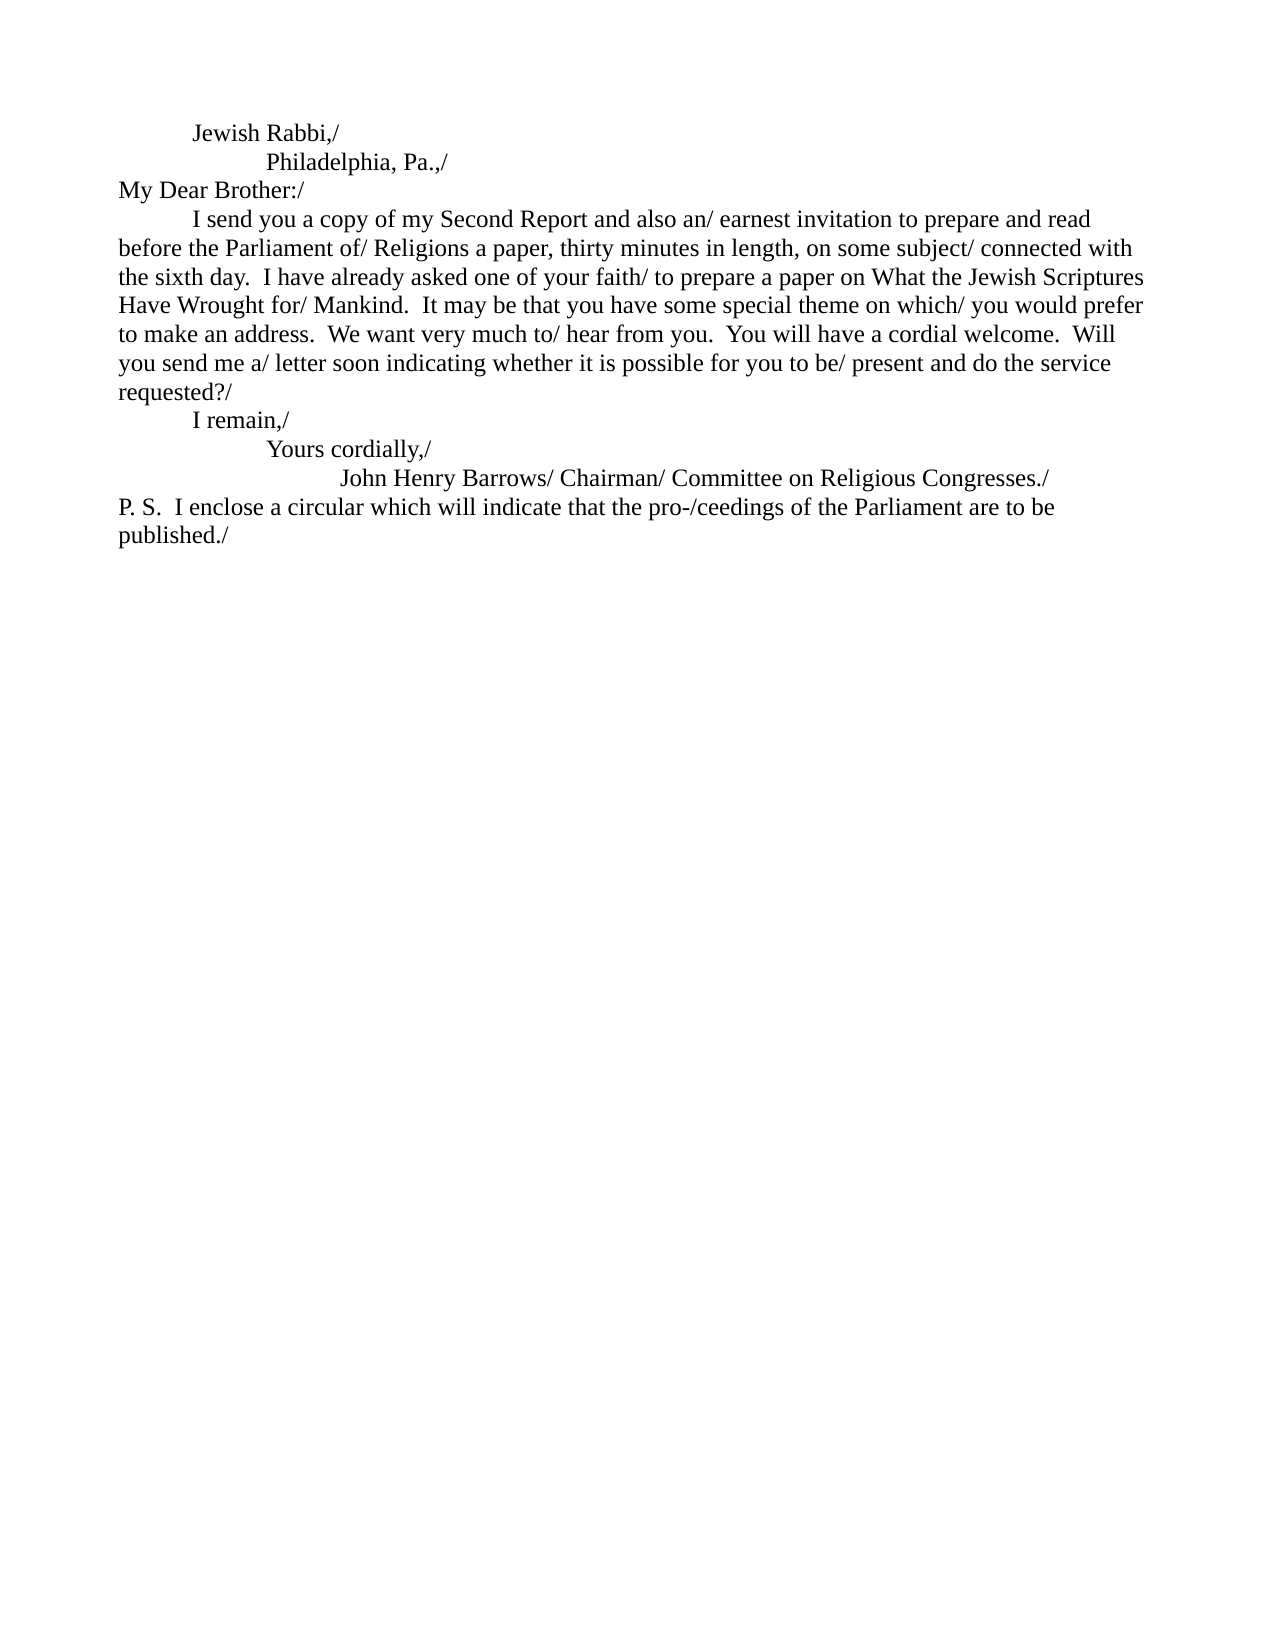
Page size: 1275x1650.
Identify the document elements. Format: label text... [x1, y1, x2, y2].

text Yours cordially,/ [118, 434, 1157, 463]
text P. S. I enclose a circular which will indicate that the pro-/ceedings of the Parliament are to be published./ [118, 492, 1157, 549]
text My Dear Brother:/ [118, 176, 1157, 204]
text I send you a copy of my Second Report and also an/ earnest invitation to prepare and read before the Parliament of/ Religions a paper, thirty minutes in length, on some subject/ connected with the sixth day. I have already asked one of your faith/ to prepare a paper on What the Jewish Scriptures Have Wrought for/ Mankind. It may be that you have some special theme on which/ you would prefer to make an address. We want very much to/ hear from you. You will have a cordial welcome. Will you send me a/ letter soon indicating whether it is possible for you to be/ present and do the service requested?/ [118, 204, 1157, 406]
text Jewish Rabbi,/ [118, 118, 1157, 147]
text John Henry Barrows/ Chairman/ Committee on Religious Congresses./ [118, 463, 1157, 492]
text Philadelphia, Pa.,/ [118, 147, 1157, 176]
text I remain,/ [118, 406, 1157, 434]
